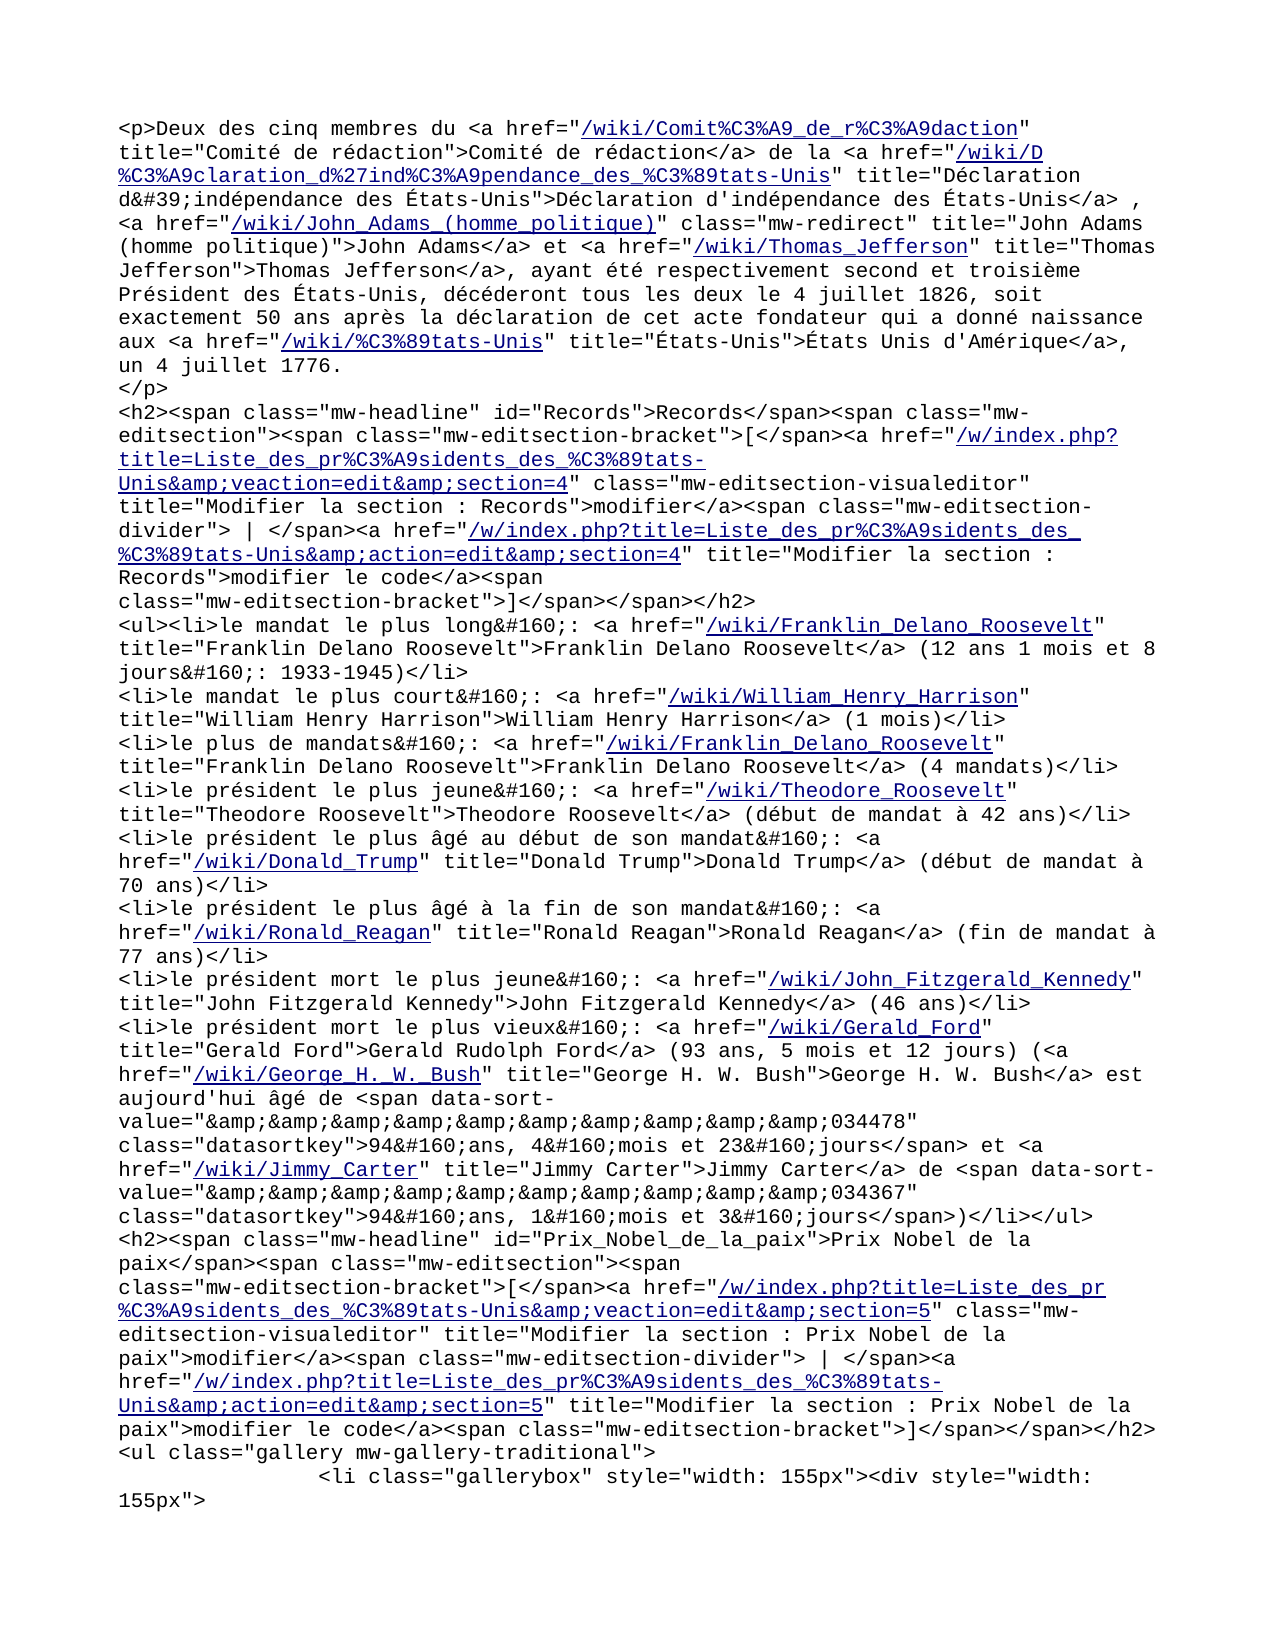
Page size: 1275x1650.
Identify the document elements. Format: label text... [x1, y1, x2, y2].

text <li>le président le plus âgé à la fin de son mandat&#160;: <a href="/wiki/Ronald_Reagan" title="Ronald Reagan">Ronald Reagan</a> (fin de mandat à 77 ans)</li> [118, 898, 1157, 969]
text <li>le président mort le plus vieux&#160;: <a href="/wiki/Gerald_Ford" title="Gerald Ford">Gerald Rudolph Ford</a> (93 ans, 5 mois et 12 jours) (<a href="/wiki/George_H._W._Bush" title="George H. W. Bush">George H. W. Bush</a> est aujourd'hui âgé de <span data-sort-value="&amp;&amp;&amp;&amp;&amp;&amp;&amp;&amp;&amp;&amp;034478" class="datasortkey">94&#160;ans, 4&#160;mois et 23&#160;jours</span> et <a href="/wiki/Jimmy_Carter" title="Jimmy Carter">Jimmy Carter</a> de <span data-sort-value="&amp;&amp;&amp;&amp;&amp;&amp;&amp;&amp;&amp;&amp;034367" class="datasortkey">94&#160;ans, 1&#160;mois et 3&#160;jours</span>)</li></ul> [118, 1017, 1157, 1229]
text </p> [118, 378, 1157, 402]
text <li>le président le plus jeune&#160;: <a href="/wiki/Theodore_Roosevelt" title="Theodore Roosevelt">Theodore Roosevelt</a> (début de mandat à 42 ans)</li> [118, 780, 1157, 827]
text <li>le plus de mandats&#160;: <a href="/wiki/Franklin_Delano_Roosevelt" title="Franklin Delano Roosevelt">Franklin Delano Roosevelt</a> (4 mandats)</li> [118, 733, 1157, 780]
text <h2><span class="mw-headline" id="Prix_Nobel_de_la_paix">Prix Nobel de la paix</span><span class="mw-editsection"><span class="mw-editsection-bracket">[</span><a href="/w/index.php?title=Liste_des_pr%C3%A9sidents_des_%C3%89tats-Unis&amp;veaction=edit&amp;section=5" class="mw-editsection-visualeditor" title="Modifier la section : Prix Nobel de la paix">modifier</a><span class="mw-editsection-divider"> | </span><a href="/w/index.php?title=Liste_des_pr%C3%A9sidents_des_%C3%89tats-Unis&amp;action=edit&amp;section=5" title="Modifier la section : Prix Nobel de la paix">modifier le code</a><span class="mw-editsection-bracket">]</span></span></h2> [118, 1229, 1157, 1442]
text <li class="gallerybox" style="width: 155px"><div style="width: 155px"> [118, 1466, 1157, 1513]
text <ul><li>le mandat le plus long&#160;: <a href="/wiki/Franklin_Delano_Roosevelt" title="Franklin Delano Roosevelt">Franklin Delano Roosevelt</a> (12 ans 1 mois et 8 jours&#160;: 1933-1945)</li> [118, 615, 1157, 686]
text <li>le mandat le plus court&#160;: <a href="/wiki/William_Henry_Harrison" title="William Henry Harrison">William Henry Harrison</a> (1 mois)</li> [118, 686, 1157, 733]
text <ul class="gallery mw-gallery-traditional"> [118, 1442, 1157, 1466]
text <li>le président mort le plus jeune&#160;: <a href="/wiki/John_Fitzgerald_Kennedy" title="John Fitzgerald Kennedy">John Fitzgerald Kennedy</a> (46 ans)</li> [118, 969, 1157, 1017]
text <li>le président le plus âgé au début de son mandat&#160;: <a href="/wiki/Donald_Trump" title="Donald Trump">Donald Trump</a> (début de mandat à 70 ans)</li> [118, 827, 1157, 898]
text <h2><span class="mw-headline" id="Records">Records</span><span class="mw-editsection"><span class="mw-editsection-bracket">[</span><a href="/w/index.php?title=Liste_des_pr%C3%A9sidents_des_%C3%89tats-Unis&amp;veaction=edit&amp;section=4" class="mw-editsection-visualeditor" title="Modifier la section : Records">modifier</a><span class="mw-editsection-divider"> | </span><a href="/w/index.php?title=Liste_des_pr%C3%A9sidents_des_%C3%89tats-Unis&amp;action=edit&amp;section=4" title="Modifier la section : Records">modifier le code</a><span class="mw-editsection-bracket">]</span></span></h2> [118, 402, 1157, 615]
text <p>Deux des cinq membres du <a href="/wiki/Comit%C3%A9_de_r%C3%A9daction" title="Comité de rédaction">Comité de rédaction</a> de la <a href="/wiki/D%C3%A9claration_d%27ind%C3%A9pendance_des_%C3%89tats-Unis" title="Déclaration d&#39;indépendance des États-Unis">Déclaration d'indépendance des États-Unis</a> , <a href="/wiki/John_Adams_(homme_politique)" class="mw-redirect" title="John Adams (homme politique)">John Adams</a> et <a href="/wiki/Thomas_Jefferson" title="Thomas Jefferson">Thomas Jefferson</a>, ayant été respectivement second et troisième Président des États-Unis, décéderont tous les deux le 4 juillet 1826, soit exactement 50 ans après la déclaration de cet acte fondateur qui a donné naissance aux <a href="/wiki/%C3%89tats-Unis" title="États-Unis">États Unis d'Amérique</a>, un 4 juillet 1776. [118, 118, 1157, 378]
